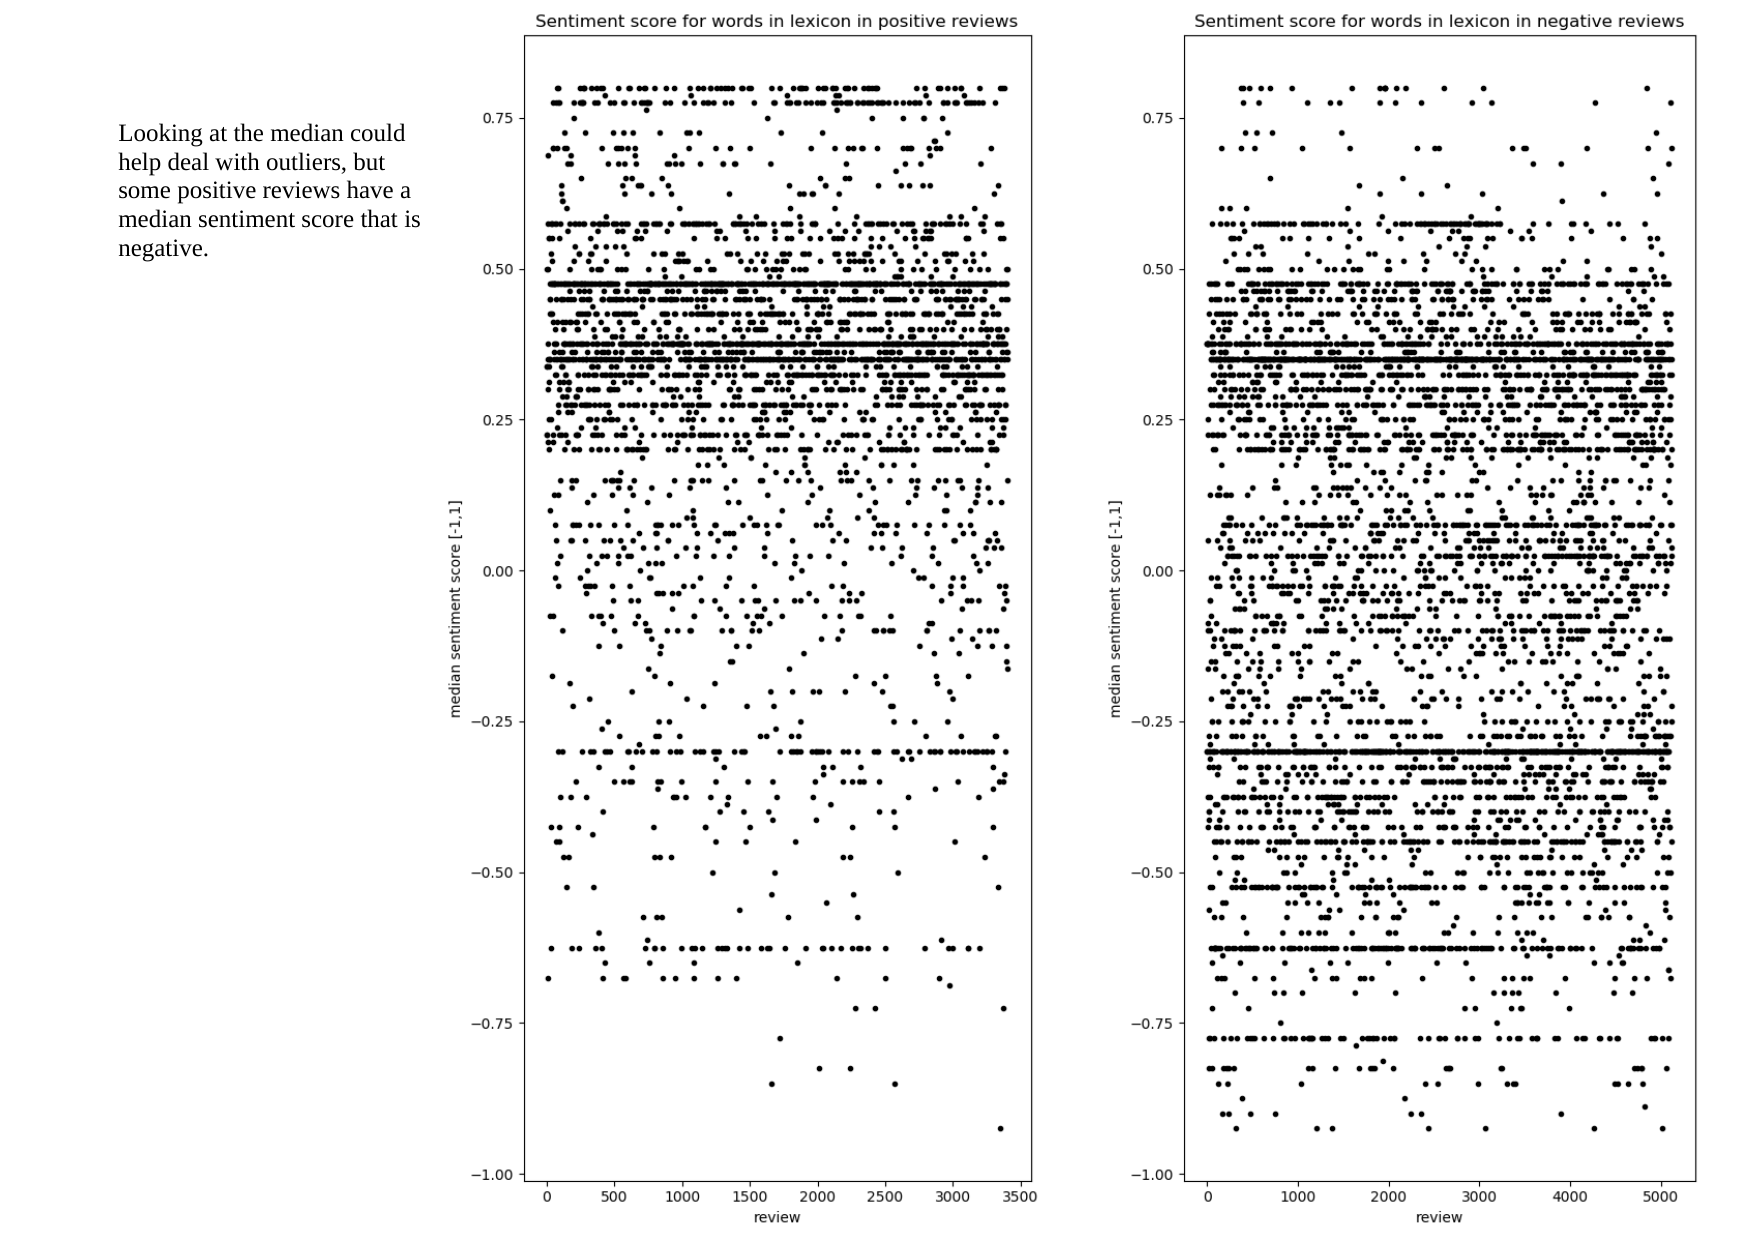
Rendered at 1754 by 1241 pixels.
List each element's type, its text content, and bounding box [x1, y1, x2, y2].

picture [1094, 0, 1715, 1241]
text Looking at the median could help deal with outliers, but some positive reviews have a median sentiment score that is negative. [118, 118, 434, 262]
picture [434, 0, 1055, 1241]
text [1055, 118, 1094, 262]
